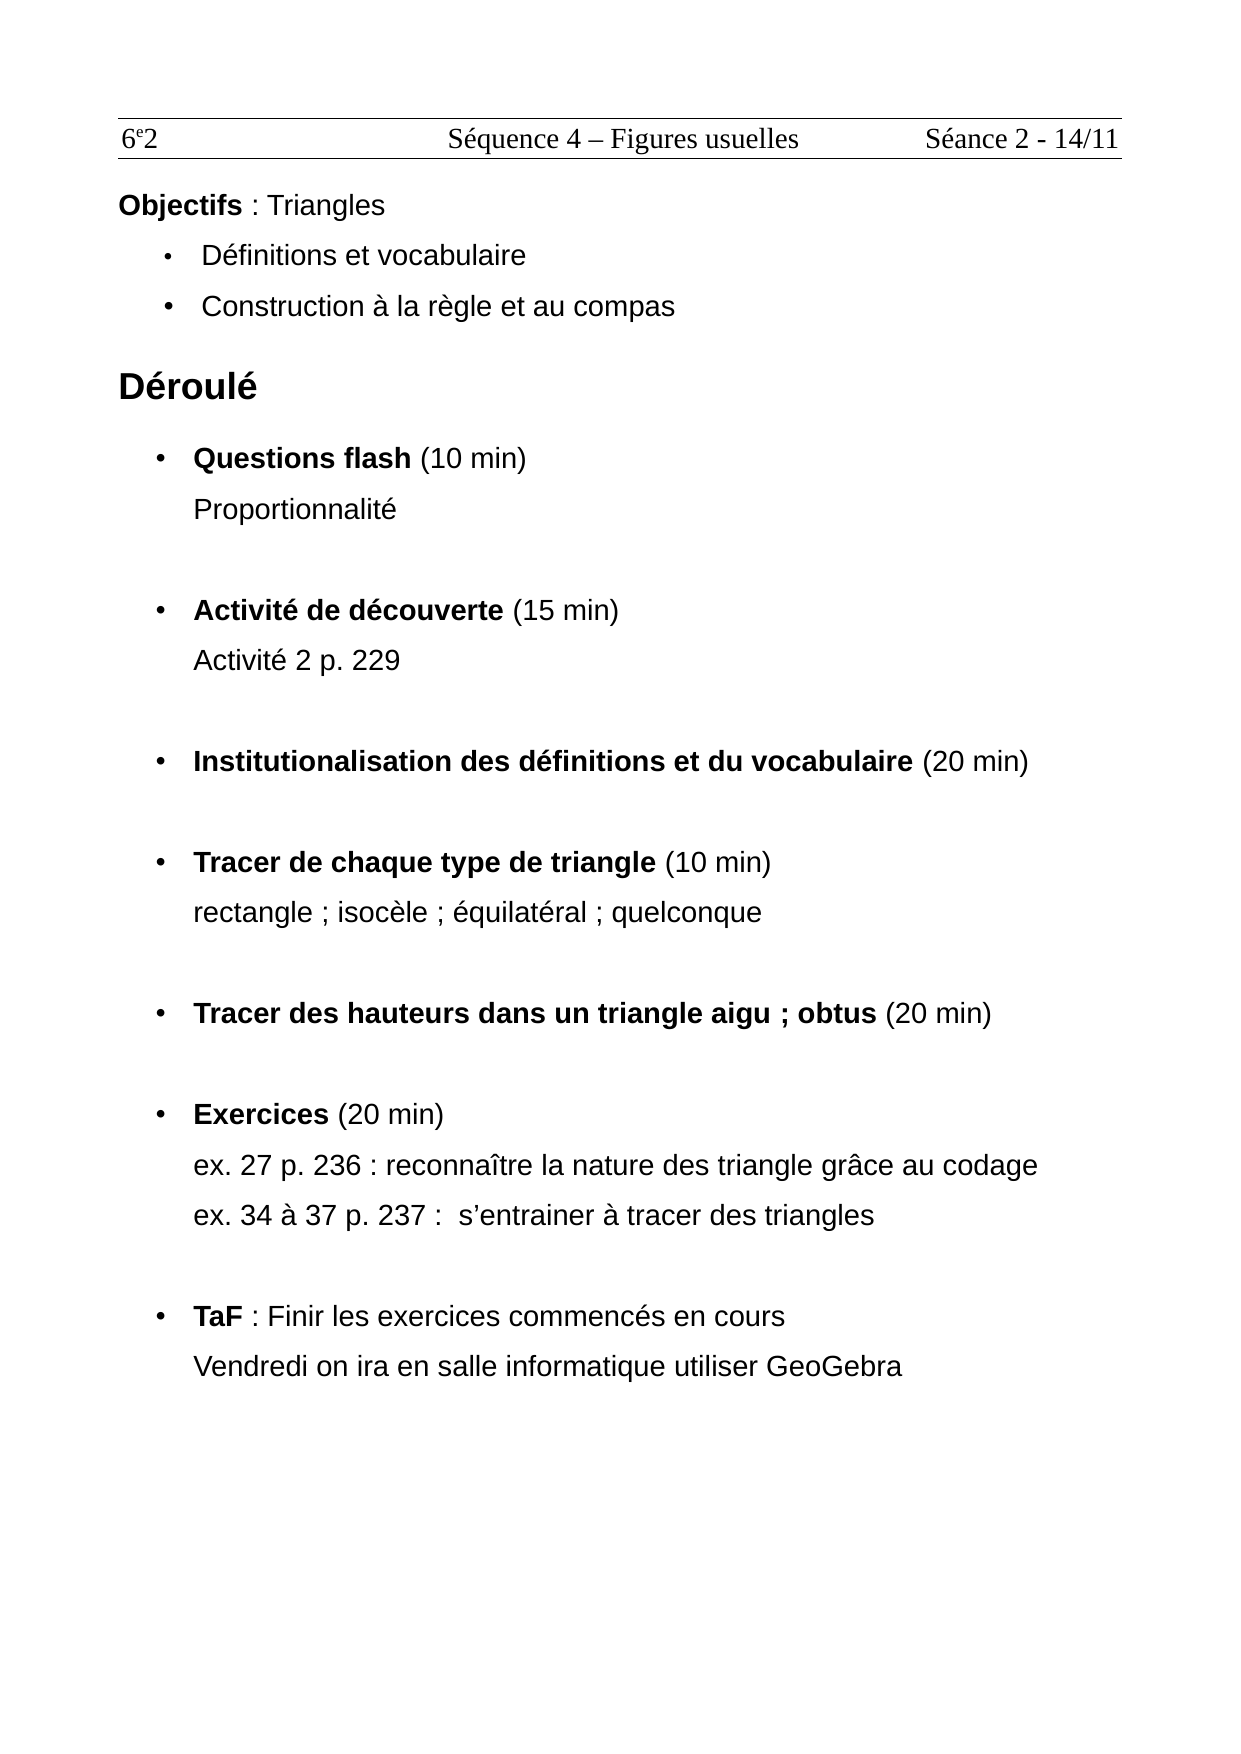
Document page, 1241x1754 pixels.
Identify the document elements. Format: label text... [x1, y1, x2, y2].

list Tracer des hauteurs dans un triangle aigu ; obtus (20 min) [156, 996, 1122, 1030]
list Activité 2 p. 229 [156, 643, 1122, 677]
text Objectifs : Triangles [118, 188, 1122, 221]
list Construction à la règle et au compas [163, 288, 1122, 322]
list ex. 27 p. 236 : reconnaître la nature des triangle grâce au codage [156, 1148, 1122, 1181]
list rectangle ; isocèle ; équilatéral ; quelconque [156, 895, 1122, 929]
list Exercices (20 min) [156, 1097, 1122, 1131]
list Questions flash (10 min) [156, 441, 1122, 475]
list Tracer de chaque type de triangle (10 min) [156, 845, 1122, 878]
list TaF : Finir les exercices commencés en cours [156, 1298, 1122, 1332]
list ex. 34 à 37 p. 237 : s’entrainer à tracer des triangles [156, 1198, 1122, 1231]
list Institutionalisation des définitions et du vocabulaire (20 min) [156, 744, 1122, 778]
list Définitions et vocabulaire [163, 238, 1122, 272]
subtitle Déroulé [118, 364, 1122, 407]
list Activité de découverte (15 min) [156, 593, 1122, 626]
list Proportionnalité [156, 492, 1122, 526]
list Vendredi on ira en salle informatique utiliser GeoGebra [156, 1349, 1122, 1383]
